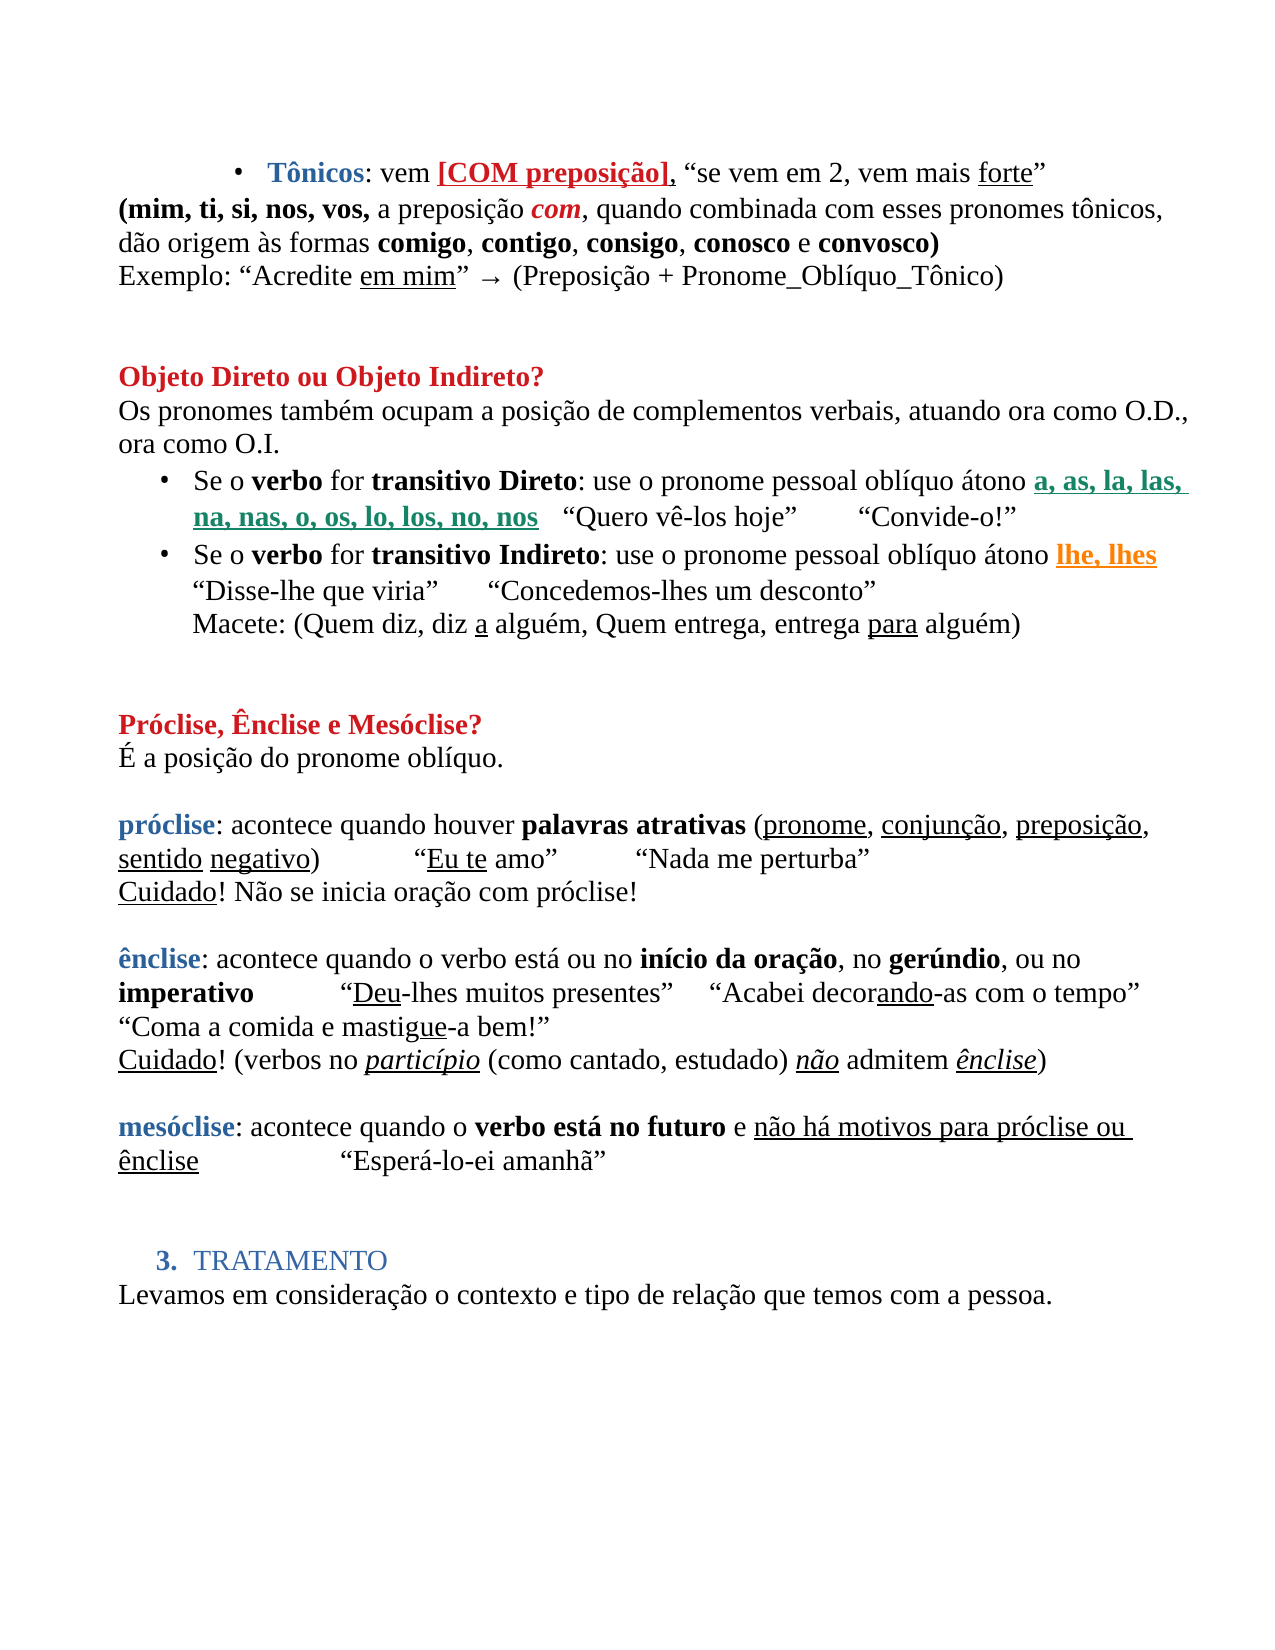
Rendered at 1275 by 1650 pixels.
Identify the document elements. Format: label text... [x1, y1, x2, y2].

text Levamos em consideração o contexto e tipo de relação que temos com a pessoa. [118, 1277, 1193, 1311]
list TRATAMENTO [156, 1243, 1193, 1277]
text É a posição do pronome oblíquo. [118, 740, 1193, 774]
text mesóclise: acontece quando o verbo está no futuro e não há motivos para próclise ou ênclise “Esperá-lo-ei amanhã” [118, 1109, 1193, 1176]
text Cuidado! Não se inicia oração com próclise! [118, 874, 1193, 908]
text Próclise, Ênclise e Mesóclise? [118, 707, 1193, 740]
text Os pronomes também ocupam a posição de complementos verbais, atuando ora como O.D., ora como O.I. [118, 393, 1193, 460]
text Macete: (Quem diz, diz a alguém, Quem entrega, entrega para alguém) [118, 606, 1193, 640]
text Cuidado! (verbos no particípio (como cantado, estudado) não admitem ênclise) [118, 1042, 1193, 1076]
text ênclise: acontece quando o verbo está ou no início da oração, no gerúndio, ou no imperativo “Deu-lhes muitos presentes” “Acabei decorando-as com o tempo” [118, 942, 1193, 1009]
text “Disse-lhe que viria” “Concedemos-lhes um desconto” [118, 573, 1193, 606]
text Objeto Direto ou Objeto Indireto? [118, 359, 1193, 393]
text próclise: acontece quando houver palavras atrativas (pronome, conjunção, preposição, sentido negativo) “Eu te amo” “Nada me perturba” [118, 807, 1193, 874]
list Tônicos: vem [COM preposição], “se vem em 2, vem mais forte” [229, 152, 1193, 191]
list Se o verbo for transitivo Indireto: use o pronome pessoal oblíquo átono lhe, lhes [156, 533, 1193, 573]
list Se o verbo for transitivo Direto: use o pronome pessoal oblíquo átono a, as, la, las, na, nas, o, os, lo, los, no, nos “Quero vê-los hoje” “Convide-o!” [156, 460, 1193, 533]
text (mim, ti, si, nos, vos, a preposição com, quando combinada com esses pronomes tônicos, dão origem às formas comigo, contigo, consigo, conosco e convosco) [118, 191, 1193, 258]
text Exemplo: “Acredite em mim” → (Preposição + Pronome_Oblíquo_Tônico) [118, 258, 1193, 292]
text “Coma a comida e mastigue-a bem!” [118, 1009, 1193, 1042]
